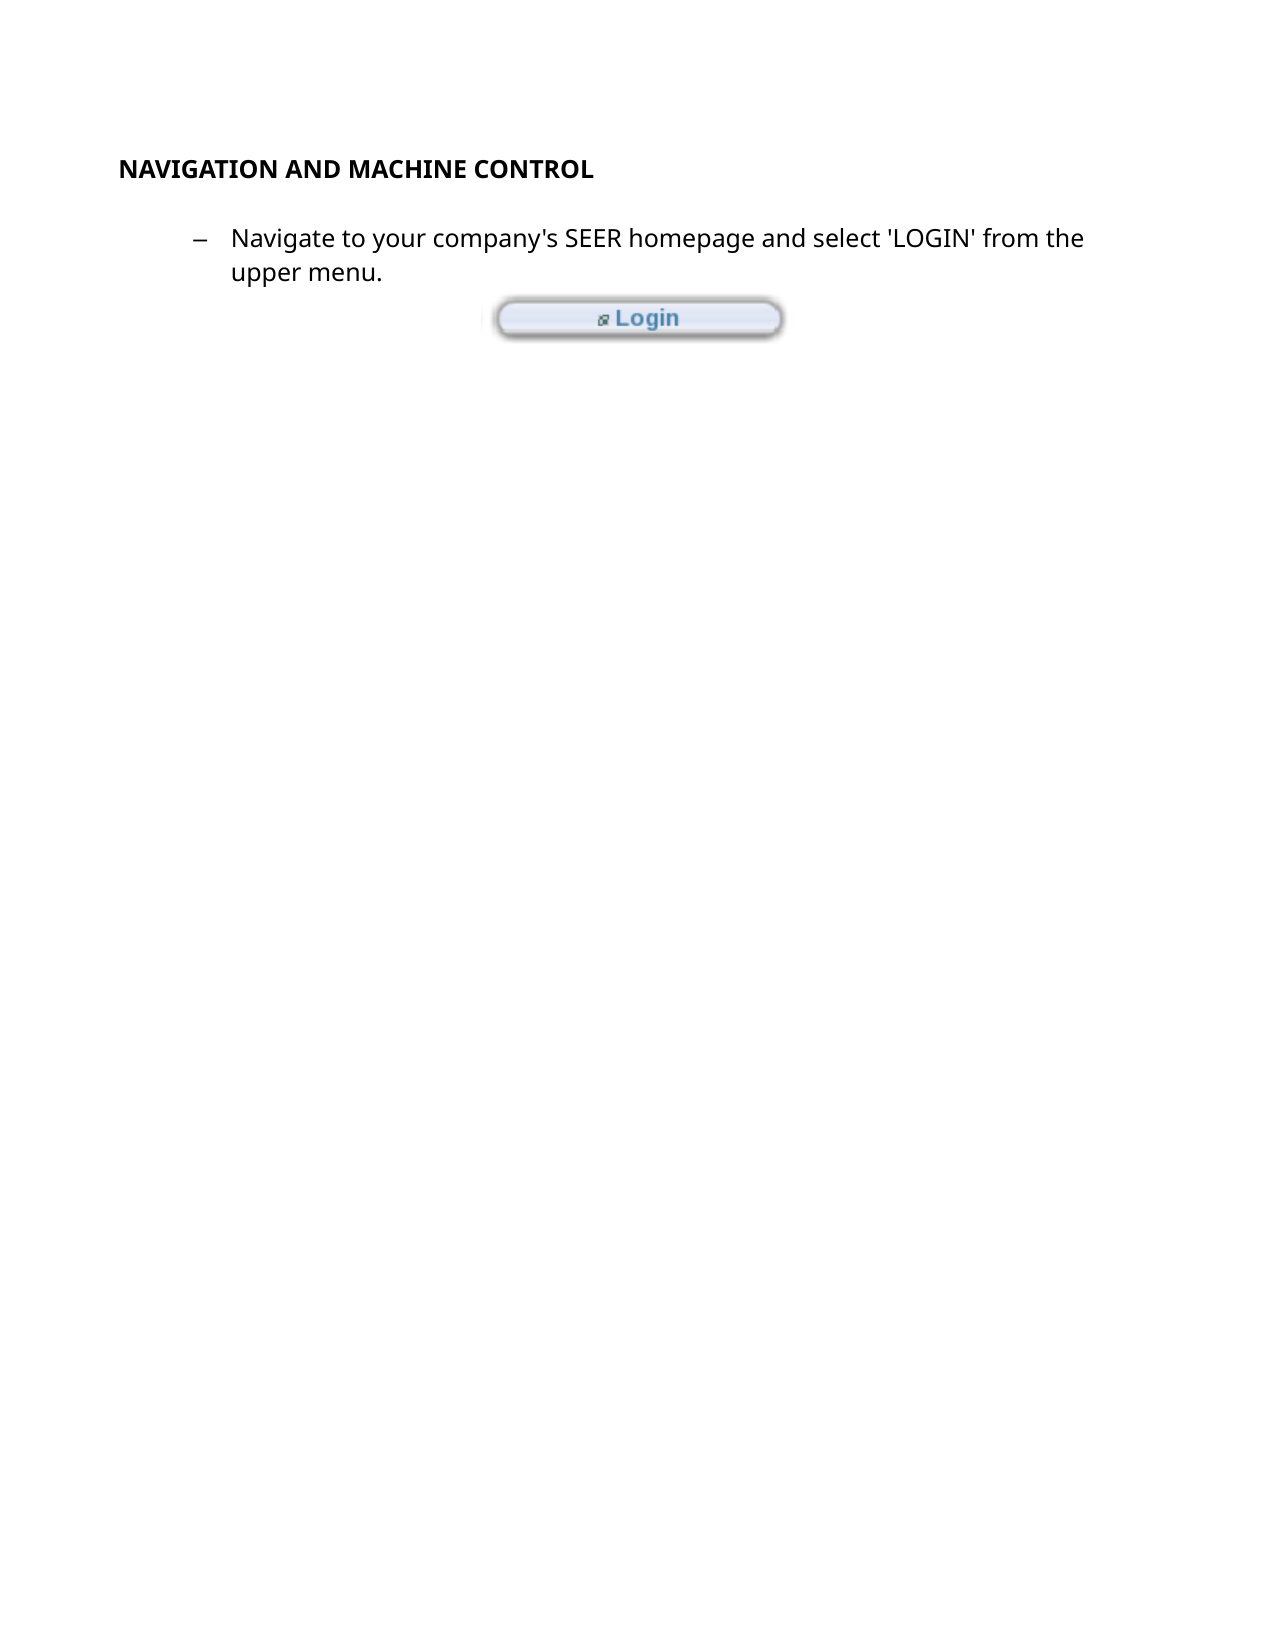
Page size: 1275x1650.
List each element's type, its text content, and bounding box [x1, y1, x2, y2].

picture [481, 288, 794, 350]
text NAVIGATION AND MACHINE CONTROL [118, 152, 1157, 186]
list Navigate to your company's SEER homepage and select 'LOGIN' from the upper menu. [193, 220, 1157, 288]
